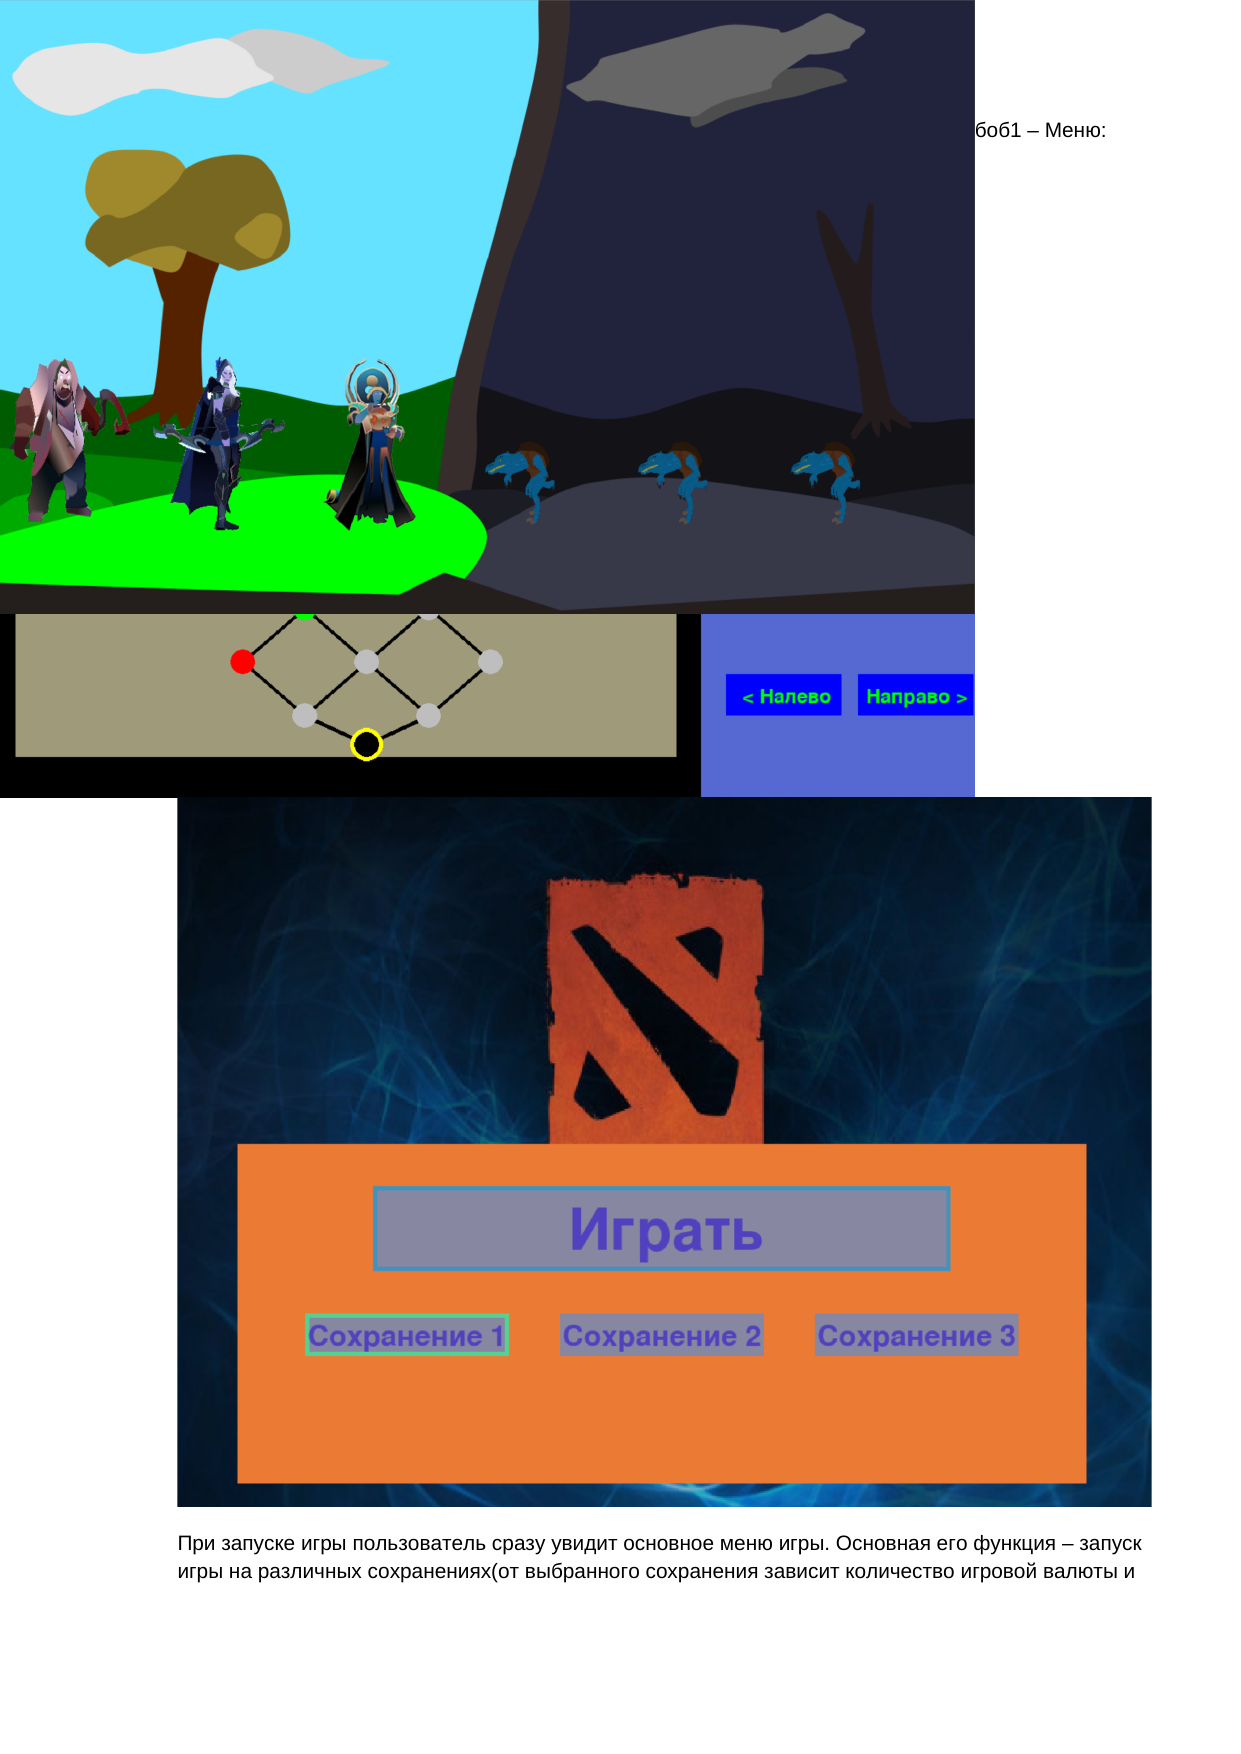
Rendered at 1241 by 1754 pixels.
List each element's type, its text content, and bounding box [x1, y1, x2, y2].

text боб1 – Меню: [975, 118, 1152, 142]
picture [0, 0, 1152, 1507]
text При запуске игры пользователь сразу увидит основное меню игры. Основная его функция – запуск игры на различных сохранениях(от выбранного сохранения зависит количество игровой валюты и [177, 1531, 1152, 1583]
